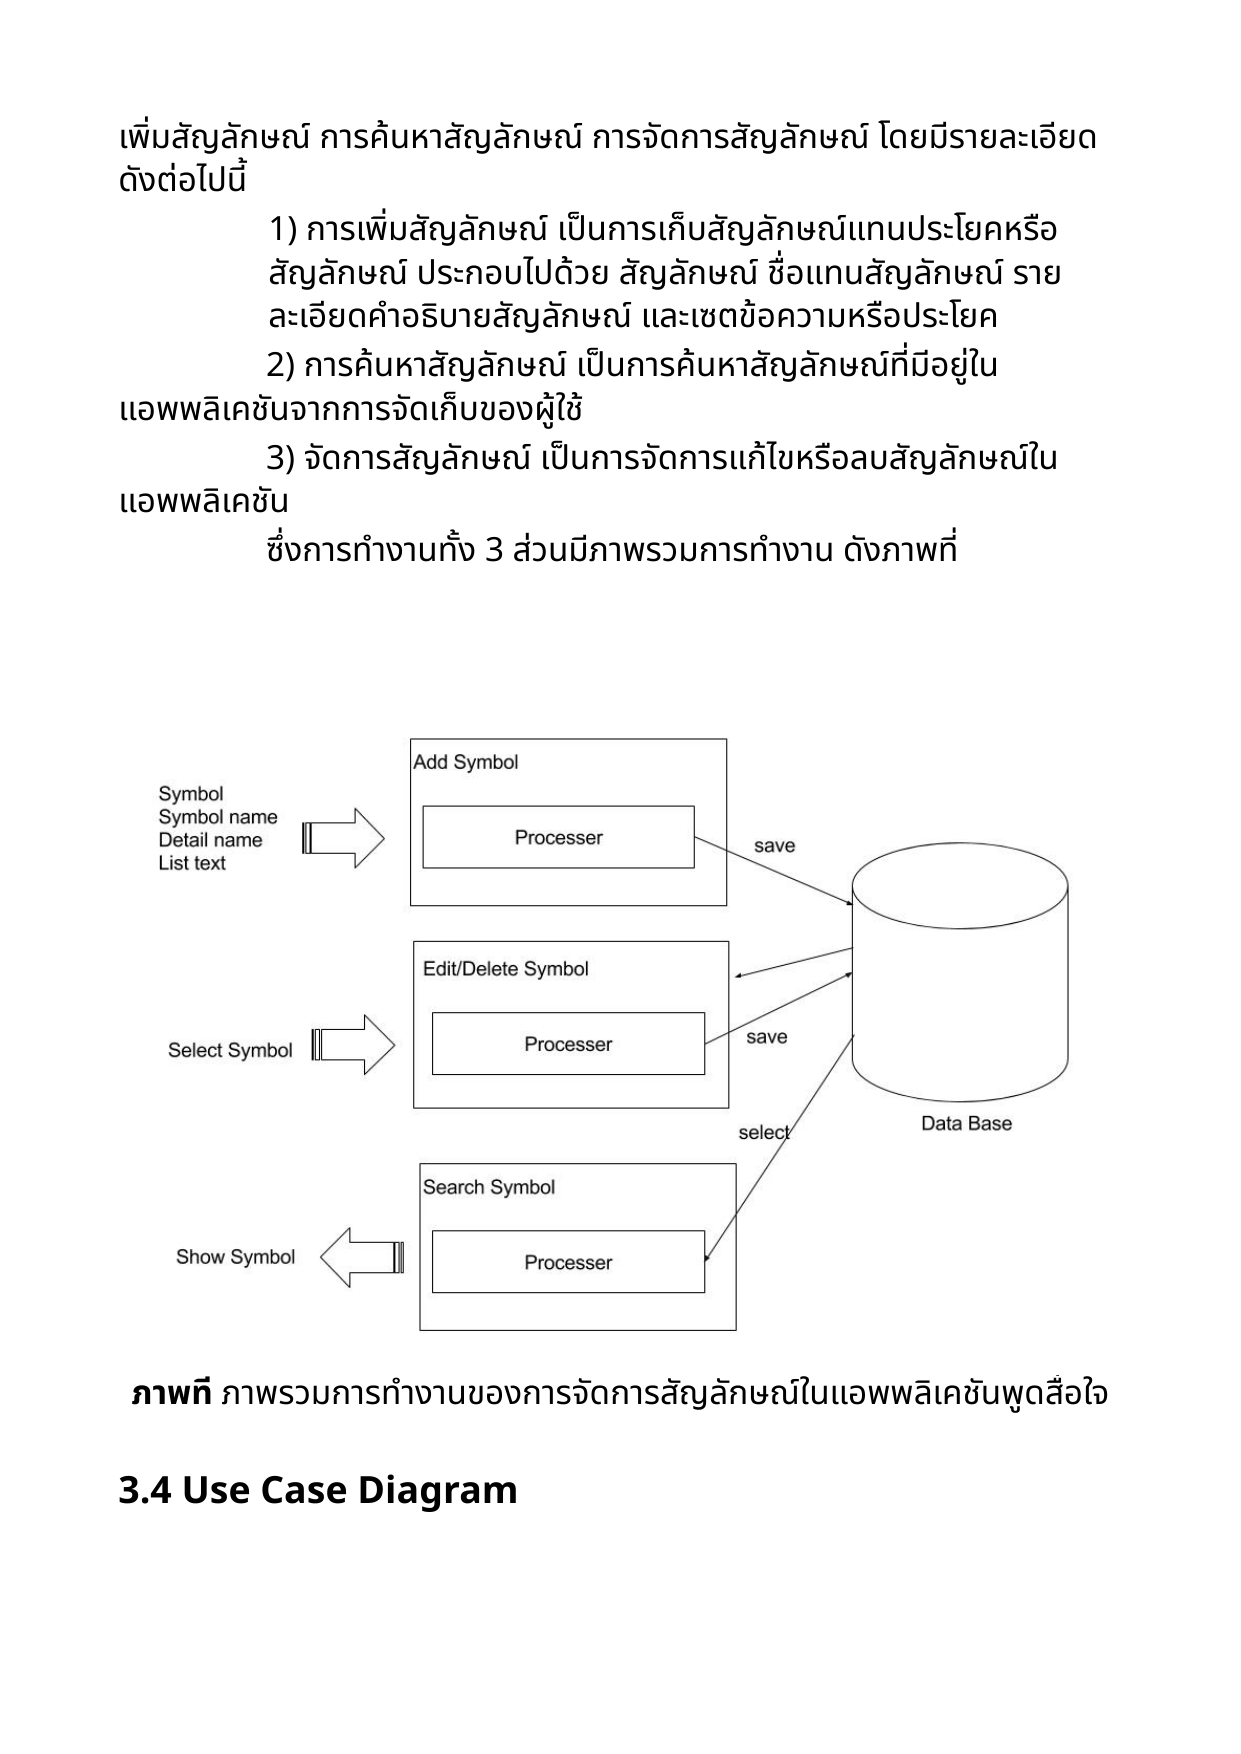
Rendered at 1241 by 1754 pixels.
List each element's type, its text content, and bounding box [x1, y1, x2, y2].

text 1) การเพิ่มสัญลักษณ์ เป็นการเก็บสัญลักษณ์แทนประโยคหรือสัญลักษณ์ ประกอบไปด้วย สัญลักษณ์ ชื่อแทนสัญลักษณ์ รายละเอียดคำอธิบายสัญลักษณ์ และเซตข้อความหรือประโยค [268, 205, 1123, 341]
text 3) จัดการสัญลักษณ์ เป็นการจัดการแก้ไขหรือลบสัญลักษณ์ในแอพพลิเคชัน [118, 434, 1123, 526]
text 2) การค้นหาสัญลักษณ์ เป็นการค้นหาสัญลักษณ์ที่มีอยู่ในแอพพลิเคชันจากการจัดเก็บของผู้ใช้ [118, 341, 1123, 434]
text ภาพที่ ภาพรวมการทำงานของการจัดการสัญลักษณ์ในแอพพลิเคชันพูดสื่อใจ [118, 1375, 1123, 1418]
text 3.4 Use Case Diagram [118, 1463, 1123, 1514]
picture [118, 620, 1123, 1375]
text เพิ่มสัญลักษณ์ การค้นหาสัญลักษณ์ การจัดการสัญลักษณ์ โดยมีรายละเอียด ดังต่อไปนี้ [118, 118, 1123, 205]
text ซึ่งการทำงานทั้ง 3 ส่วนมีภาพรวมการทำงาน ดังภาพที่ [118, 526, 1123, 575]
